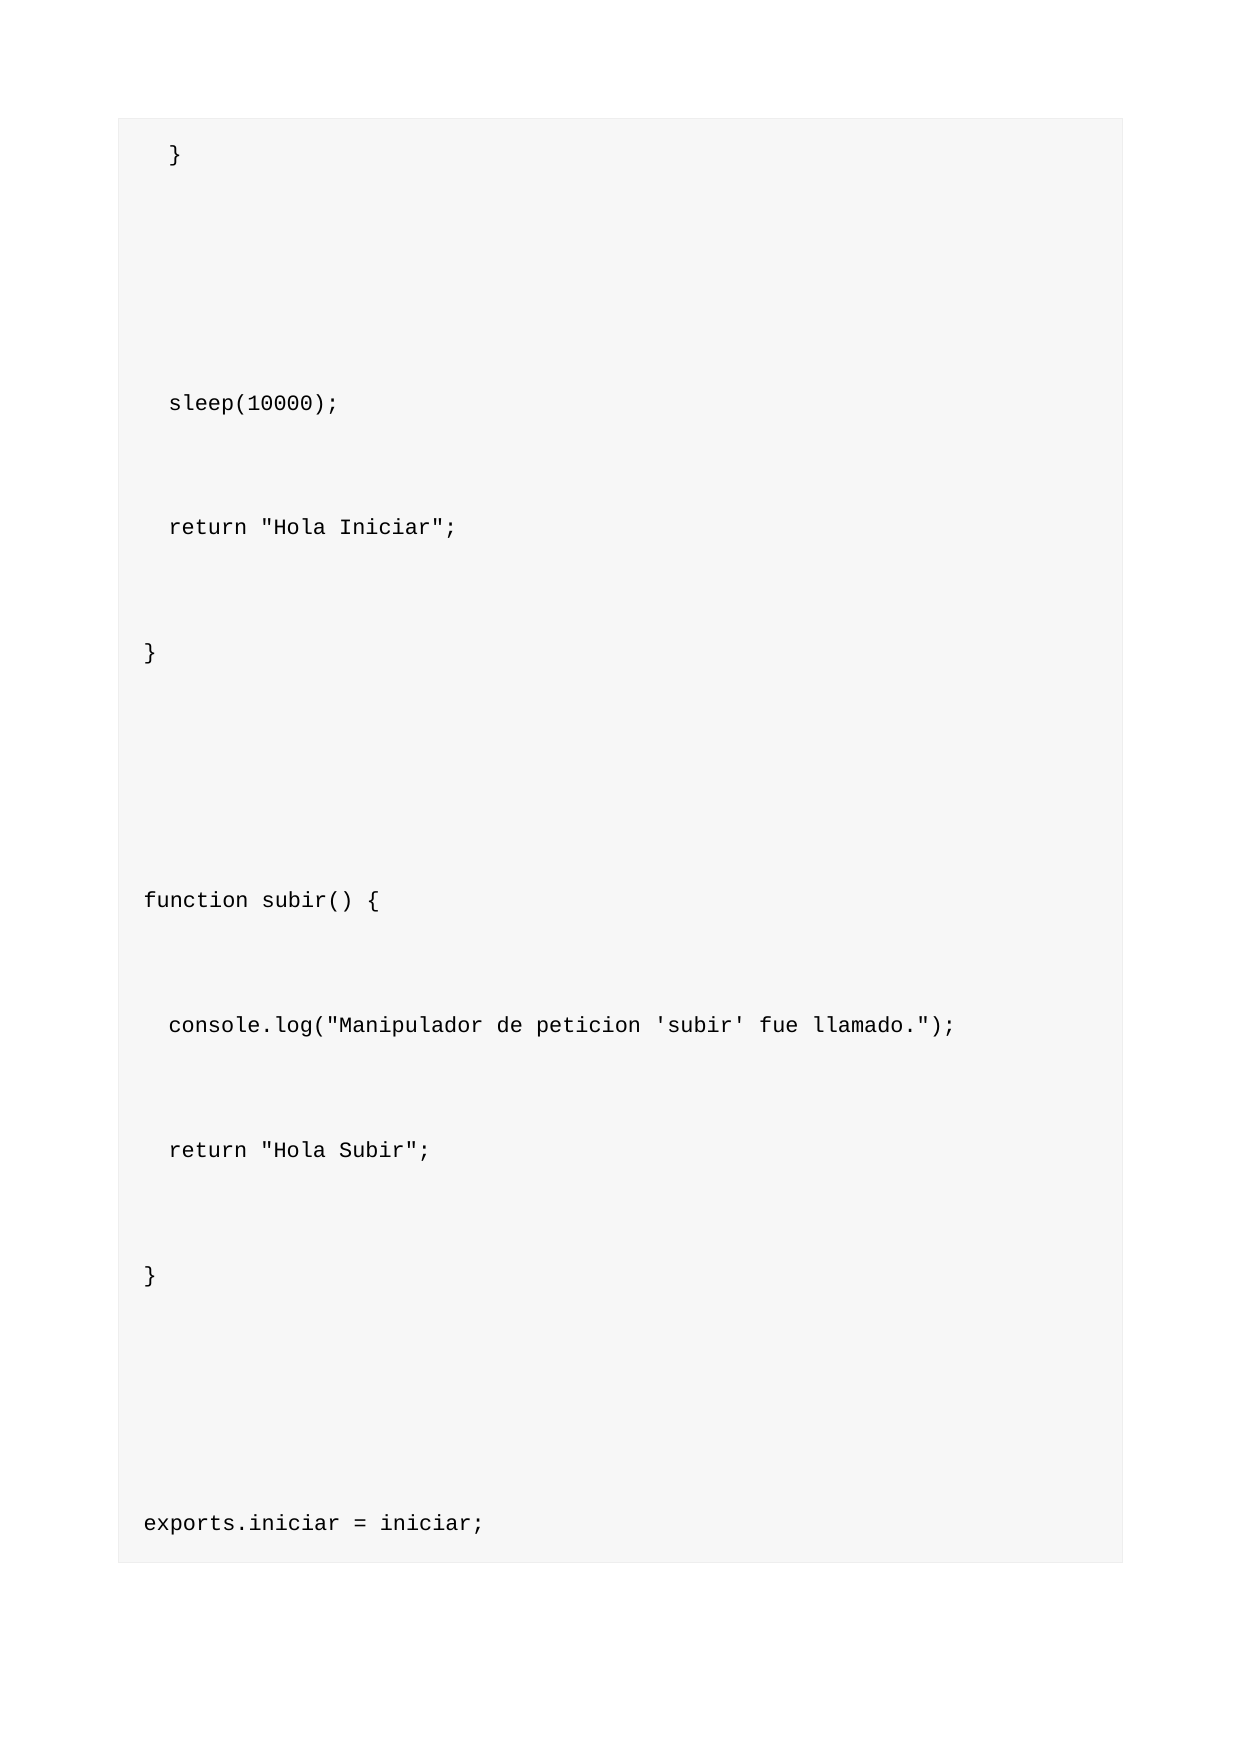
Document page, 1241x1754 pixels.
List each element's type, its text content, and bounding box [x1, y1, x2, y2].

text } [119, 119, 1122, 168]
text console.log("Manipulador de peticion 'subir' fue llamado."); [119, 989, 1122, 1039]
text return "Hola Iniciar"; [119, 491, 1122, 541]
text } [119, 1239, 1122, 1289]
text exports.iniciar = iniciar; [119, 1487, 1122, 1562]
text sleep(10000); [119, 367, 1122, 416]
text } [119, 616, 1122, 666]
text function subir() { [119, 864, 1122, 914]
text return "Hola Subir"; [119, 1114, 1122, 1164]
